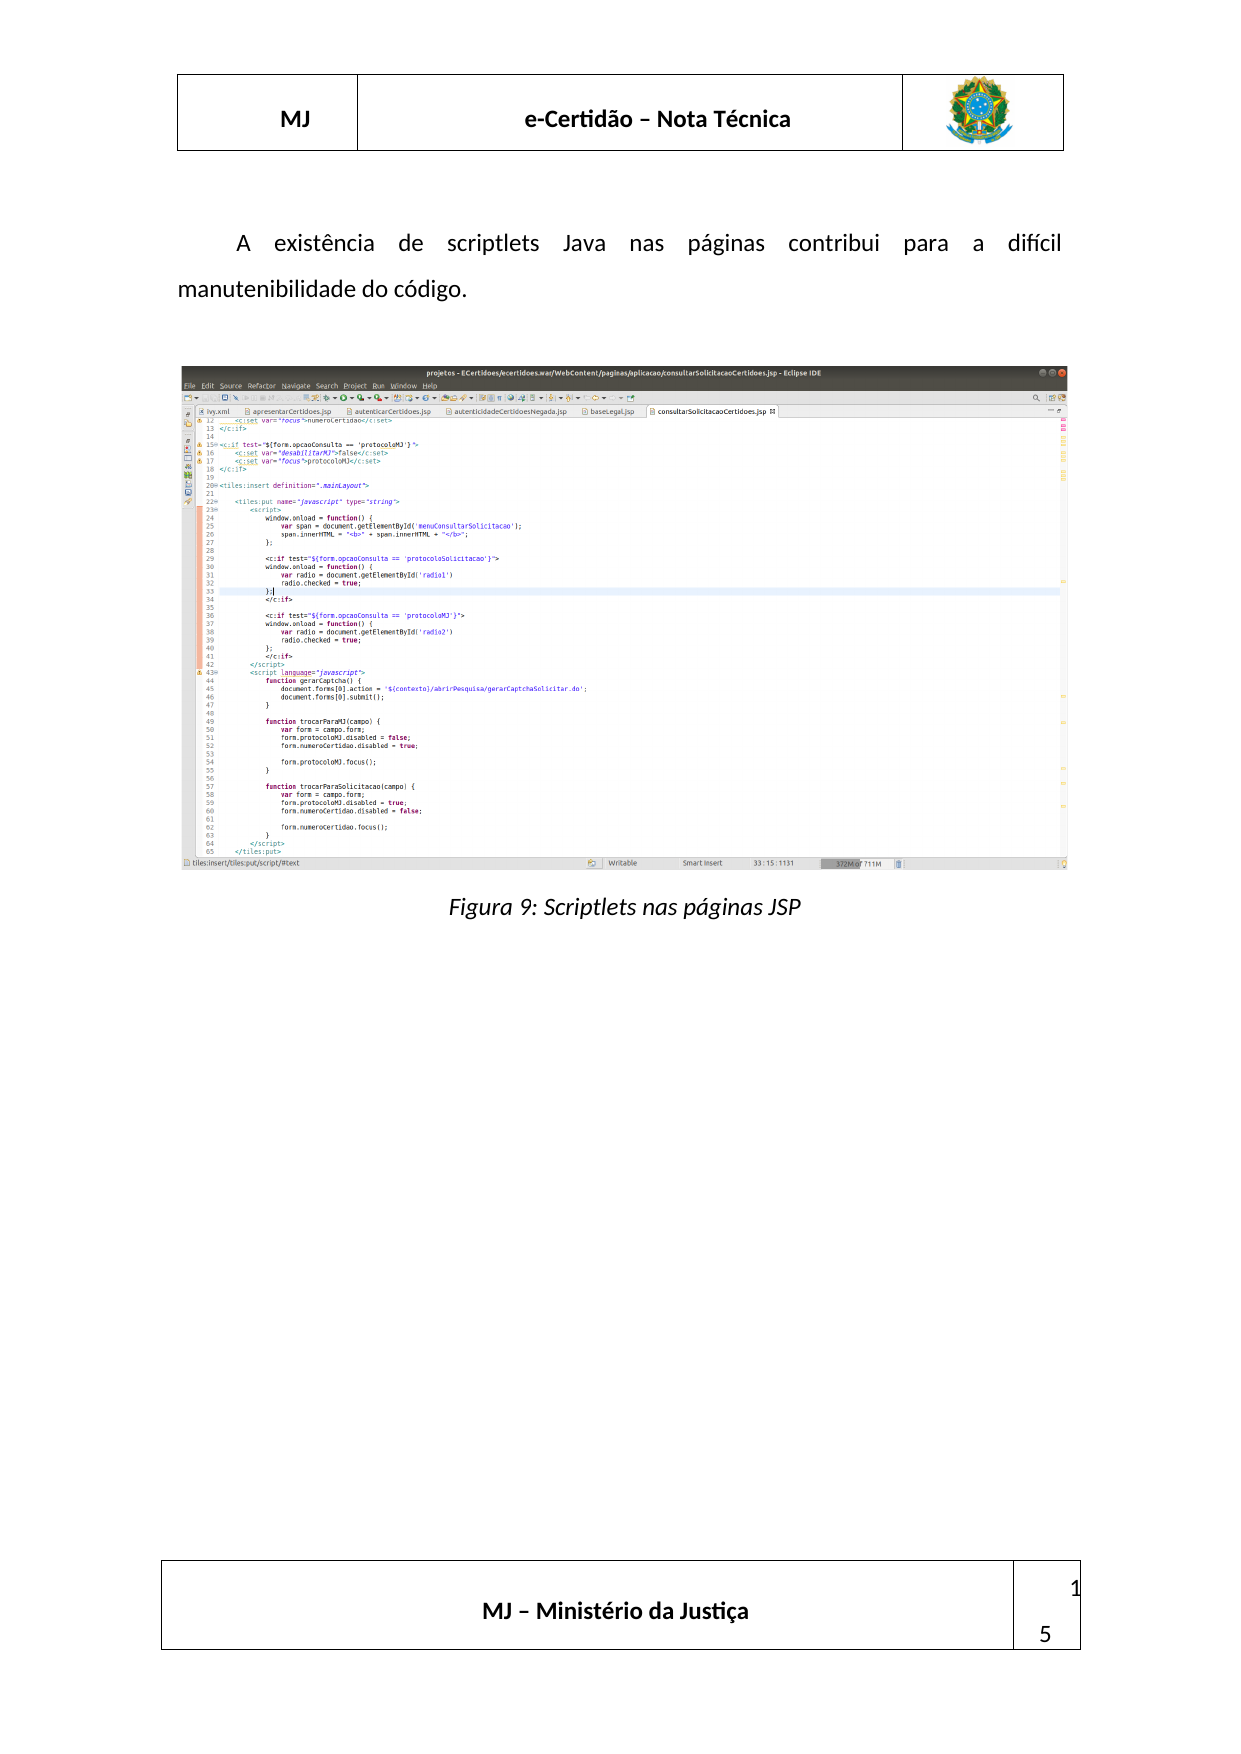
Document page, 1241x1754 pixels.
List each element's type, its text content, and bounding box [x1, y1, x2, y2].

picture [944, 75, 1020, 149]
text A existência de scriptlets Java nas páginas contribui para a difícil manutenibilidade do código. [177, 227, 1063, 304]
text Figura 9: Scriptlets nas páginas JSP [182, 870, 1067, 922]
picture [181, 366, 1068, 870]
